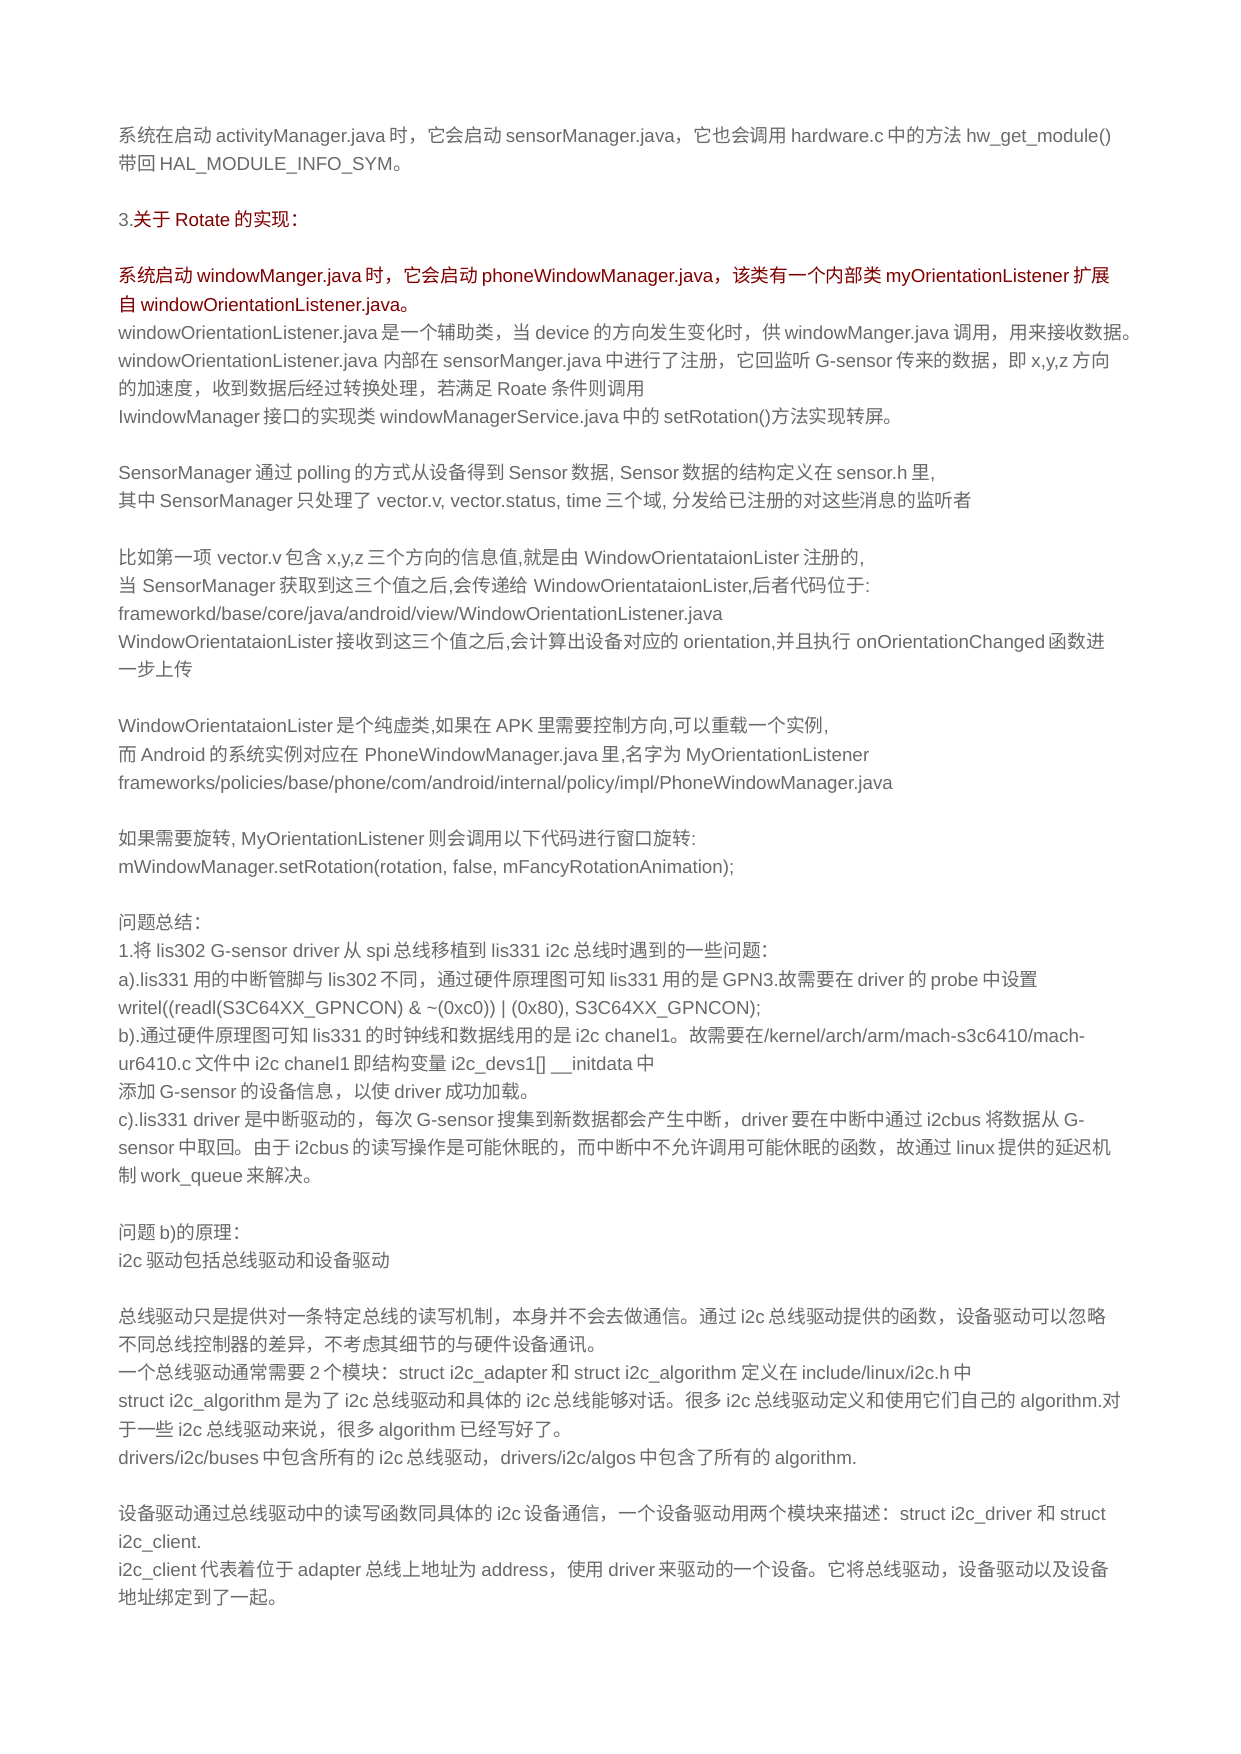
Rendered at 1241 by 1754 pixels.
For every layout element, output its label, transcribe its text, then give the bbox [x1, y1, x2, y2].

text 1.使G-sensor正常工作需要做的事： G-sensor driver文件包括： driver/i2c/chips/lis331dl.c driver/i2c/chips/sensorioctl.h include/linux/lis331dl.h 并在/kernel/arch/arm/mach-s3c6410/mach-ur6410.c文件中i2c chanel1的结构变量i2c_devs1[] __initdata中需要添加G-sensor的设备信息， 以使driver成功加载。 同时在该文件中添加一个结构变量 //JayLin add for Gsensor struct lis331dl_platform_data lisGsensor_platform_data={ .name="lis331dl", .pin_clk=0, .pin_data=0, .open_drain=1, .interrupt=IRQ_EINT(3), }; 该结构变量在i2c_devs1[] __initdata中被引用。 /kernel/arch/arm/mach-s3c6410/mach-ur6410.c 中需要包含lis331dl.h。 在rootfs/system/etc/init.board.sh的最后一行加上mknod /dev/sensorioctl c 51 201&创建节点供ioctl使用。 编译后的sensor.so放在/rootfs/system/lib/hw下。 sensor.so和driver之间通过ioctl实现对G-sensor的状态控制。ioctl的命令编号定义在头文件sensorioctl.h中，分别放在 kernel/include/linux下 和 androidsourcecode/hardware/libhardware/include/hardware下 供driver和sensor.so使用。 G-sensor driver工作的大致流程： 系统开机后，先加载i2c总线驱动，然后加载设备驱动。 在设备驱动中的init函数中通过调用i2c_add_driver(&lis331dl_i2c_driver)注册i2c_driver；此函数将driver注册到i2c_bus_type的总线上，此总线的匹配规则是利用i2c_client的名称和 i2c_driver中id_table中的名称作匹配。 其中i2c_client是注册板载信息是系统自动创建的，注册板载信息的过程就是在/kernel/arch/arm/mach-s3c6410 /mach-ur6410.c文件中i2c chanel1的结构变量i2c_devs1[] __initdata中需要添加G-sensor的设备信息。 当匹配成功时，i2c_driver中的probe()函数开始执行。 Probe()函数主要完成以下功能： 1.从i2c_client结构中得到初始化信息 2.创建G-sensor的工作队列 2.注册input_device设备 3.读取Chip ID 4.设置寄存器，使能G-sensor 5.设置并启动中断 当G-sensor上报数据的时候会触发中断，然后在中断处理函数中提交一个报值的任务到队列中并禁止中断。 在工作队列中读数G-sensor的数据并上报到input子系统中，最后使能中断。 2.android上层应用apk到G-sensor driver的大致流程： Android对于Sensor的API定义在 hardware/libhardware/include/hardware/sensor.h中, 要求在sensor.so提供以下8个API函数 [控制方面] int (*open_data_source)(struct sensors_control_device_t *dev); int (*activate)(struct sensors_control_device_t *dev, int handle, int enabled); int (*set_delay)(struct sensors_control_device_t *dev, int32_t ms); int (*wake)(struct sensors_control_device_t *dev); [数据方面] int (*data_open)(struct sensors_data_device_t *dev, int fd); int (*data_close)(struct sensors_data_device_t *dev); int (*poll)(struct sensors_data_device_t *dev, sensors_data_t* data); [模块方面] int (*get_sensors_list)(struct sensors_module_t* module, struct sensor_t const** list); 在Java层Sensor的状态控制由SensorService来负责,它的java代码和JNI代码分别位于: frameworks/base/services/java/com/android/server/SensorService.java frameworks/base/services/jni/com_android_server_SensorService.cpp 在Java层Sensor的数据控制由SensorManager来负责,它的java代码和JNI代码分别位于: frameworks/base/core/java/android/hardware/SensorManager.java frameworks/base/core/jni/android_hardware_SensorManager.cpp android framework中与sensor通信的是sensorService.java和sensorManager.java。 sensorService.java的具体通信是通过JNI调用sensorService.cpp中的方法实现的。 sensorManager.java的具体通信是通过JNI调用sensorManager.cpp中的方法实现的。 sensorService.cpp和sensorManger.cpp通过hardware.c与sensor.so通信。其中sensorService.cpp实现对sensor的状态控制，sensorManger.cpp实现对sensor的数据控制。 sensor.so通过ioctl控制sensor driver的状态，通过打开sensor driver对应的设备文件读取G-sensor采集的数据。 android SDK提供了4个类来于sensor通信，分别为 sensor,sensorEvent,sensorEventListener,sensorManager.其中 sensorEventListener用来在sensorManager中注册需要监听的sensor类型。 sensorManager.java提供registrater(),unregistrater()接口供sensorEventListener使用。 sensorManager.java不断轮询从sensor.so中取数据。取到数据后送给负责监听此类型sensor的 sensorEventListener.java。sensorEventListener.java通过在sensorManager.java中注册可以监听特定类型的sensor传来的数据。 系统启动时执行systemProcess,会启动sensorService.java,在sensorService.java的构造函数中调用JNI方法_sensor_control_init()。 sensorService.cpp中相应的方法android_int()会被执行。该函数会调用hardware.c中的方法hw_get_module()此函数又通过调用load()函数在system/lib/hw下查找sensor.so 查找时会根据harware.c中定义好的sensor.*.so的扩展名的顺序查找，找到第一个匹配的时候即停止，并将该sensor.so中定义好的一个全局变量HAL_MODULE_INFO_SYM带回。该变量包含的一个 重要信息是它的一个成员结构变量中包含的一个函数指针open，该指针所指函数会对一个device结构变量赋值，从而带出sensorService.cpp 和sensorManager.cpp与sensor通信所需要的全部信息。 device结构变量有两种变体分别供sensorService.cpp和sensorManaer.cpp使用。其中主要是一些函数指针指向与sensor通信的函数。 sensorService.cpp和sensorManager.cpp在得到HAL_MODULE_INFO_SYM结构后都会调用 sensors.h的inline函数open()通过HAL_MODULE_INFO_SYM的open函数指针将所需的device信息取回。 系统在启动activityManager.java时，它会启动sensorManager.java，它也会调用hardware.c中的方法hw_get_module()带回HAL_MODULE_INFO_SYM。 3.关于Rotate的实现： 系统启动windowManger.java时，它会启动phoneWindowManager.java，该类有一个内部类myOrientationListener扩展自windowOrientationListener.java。 windowOrientationListener.java是一个辅助类，当device的方向发生变化时，供windowManger.java调用，用来接收数据。 windowOrientationListener.java 内部在sensorManger.java中进行了注册，它回监听G-sensor传来的数据，即x,y,z方向的加速度，收到数据后经过转换处理，若满足Roate条件则调用 IwindowManager接口的实现类windowManagerService.java中的setRotation()方法实现转屏。 SensorManager通过polling的方式从设备得到Sensor数据, Sensor数据的结构定义在sensor.h里, 其中SensorManager只处理了 vector.v, vector.status, time三个域, 分发给已注册的对这些消息的监听者 比如第一项 vector.v包含x,y,z三个方向的信息值,就是由 WindowOrientataionLister注册的, 当 SensorManager获取到这三个值之后,会传递给 WindowOrientataionLister,后者代码位于: frameworkd/base/core/java/android/view/WindowOrientationListener.java WindowOrientataionLister接收到这三个值之后,会计算出设备对应的orientation,并且执行 onOrientationChanged函数进一步上传 WindowOrientataionLister是个纯虚类,如果在APK里需要控制方向,可以重载一个实例, 而Android的系统实例对应在 PhoneWindowManager.java里,名字为MyOrientationListener frameworks/policies/base/phone/com/android/internal/policy/impl/PhoneWindowManager.java 如果需要旋转, MyOrientationListener则会调用以下代码进行窗口旋转: mWindowManager.setRotation(rotation, false, mFancyRotationAnimation); 问题总结： 1.将lis302 G-sensor driver从spi总线移植到lis331 i2c总线时遇到的一些问题： a).lis331用的中断管脚与lis302不同，通过硬件原理图可知lis331用的是GPN3.故需要在driver的probe中设置 writel((readl(S3C64XX_GPNCON) & ~(0xc0)) | (0x80), S3C64XX_GPNCON); b).通过硬件原理图可知lis331的时钟线和数据线用的是i2c chanel1。故需要在/kernel/arch/arm/mach-s3c6410/mach-ur6410.c文件中i2c chanel1即结构变量i2c_devs1[] __initdata中 添加G-sensor的设备信息，以使driver成功加载。 c).lis331 driver是中断驱动的，每次G-sensor搜集到新数据都会产生中断，driver要在中断中通过i2cbus将数据从G-sensor中取回。由于i2cbus的读写操作是可能休眠的，而中断中不允许调用可能休眠的函数，故通过linux提供的延迟机制work_queue来解决。 问题b)的原理： i2c驱动包括总线驱动和设备驱动 总线驱动只是提供对一条特定总线的读写机制，本身并不会去做通信。通过i2c总线驱动提供的函数，设备驱动可以忽略不同总线控制器的差异，不考虑其细节的与硬件设备通讯。 一个总线驱动通常需要2个模块：struct i2c_adapter和struct i2c_algorithm 定义在include/linux/i2c.h中 struct i2c_algorithm是为了i2c总线驱动和具体的i2c总线能够对话。很多i2c总线驱动定义和使用它们自己的algorithm.对于一些i2c总线驱动来说，很多algorithm已经写好了。 drivers/i2c/buses中包含所有的i2c总线驱动，drivers/i2c/algos中包含了所有的algorithm. 设备驱动通过总线驱动中的读写函数同具体的i2c设备通信，一个设备驱动用两个模块来描述：struct i2c_driver 和struct i2c_client. i2c_client代表着位于adapter总线上地址为address，使用driver来驱动的一个设备。它将总线驱动，设备驱动以及设备地址绑定到了一起。 2.实现sensor.so与driver之间的ioctl时遇到的问题： sensor.so中pull数据时打开的文件是input子系统中逻辑input设备的表示层即event handler层中的evdev.c创建的，如果通过此文件描述符实现ioctl，则只能实现与event handler通信，无法实际控制 Gsnsor driver. event handler层与物理设备的实际driver是通过input.c联系起来的，但input.c中没有实现将event handler层的ioctl传递到实际driver中。 故采用另创建一个设备节点用来实现sensor.so与driver之间的ioctl. [118, 118, 1122, 1609]
